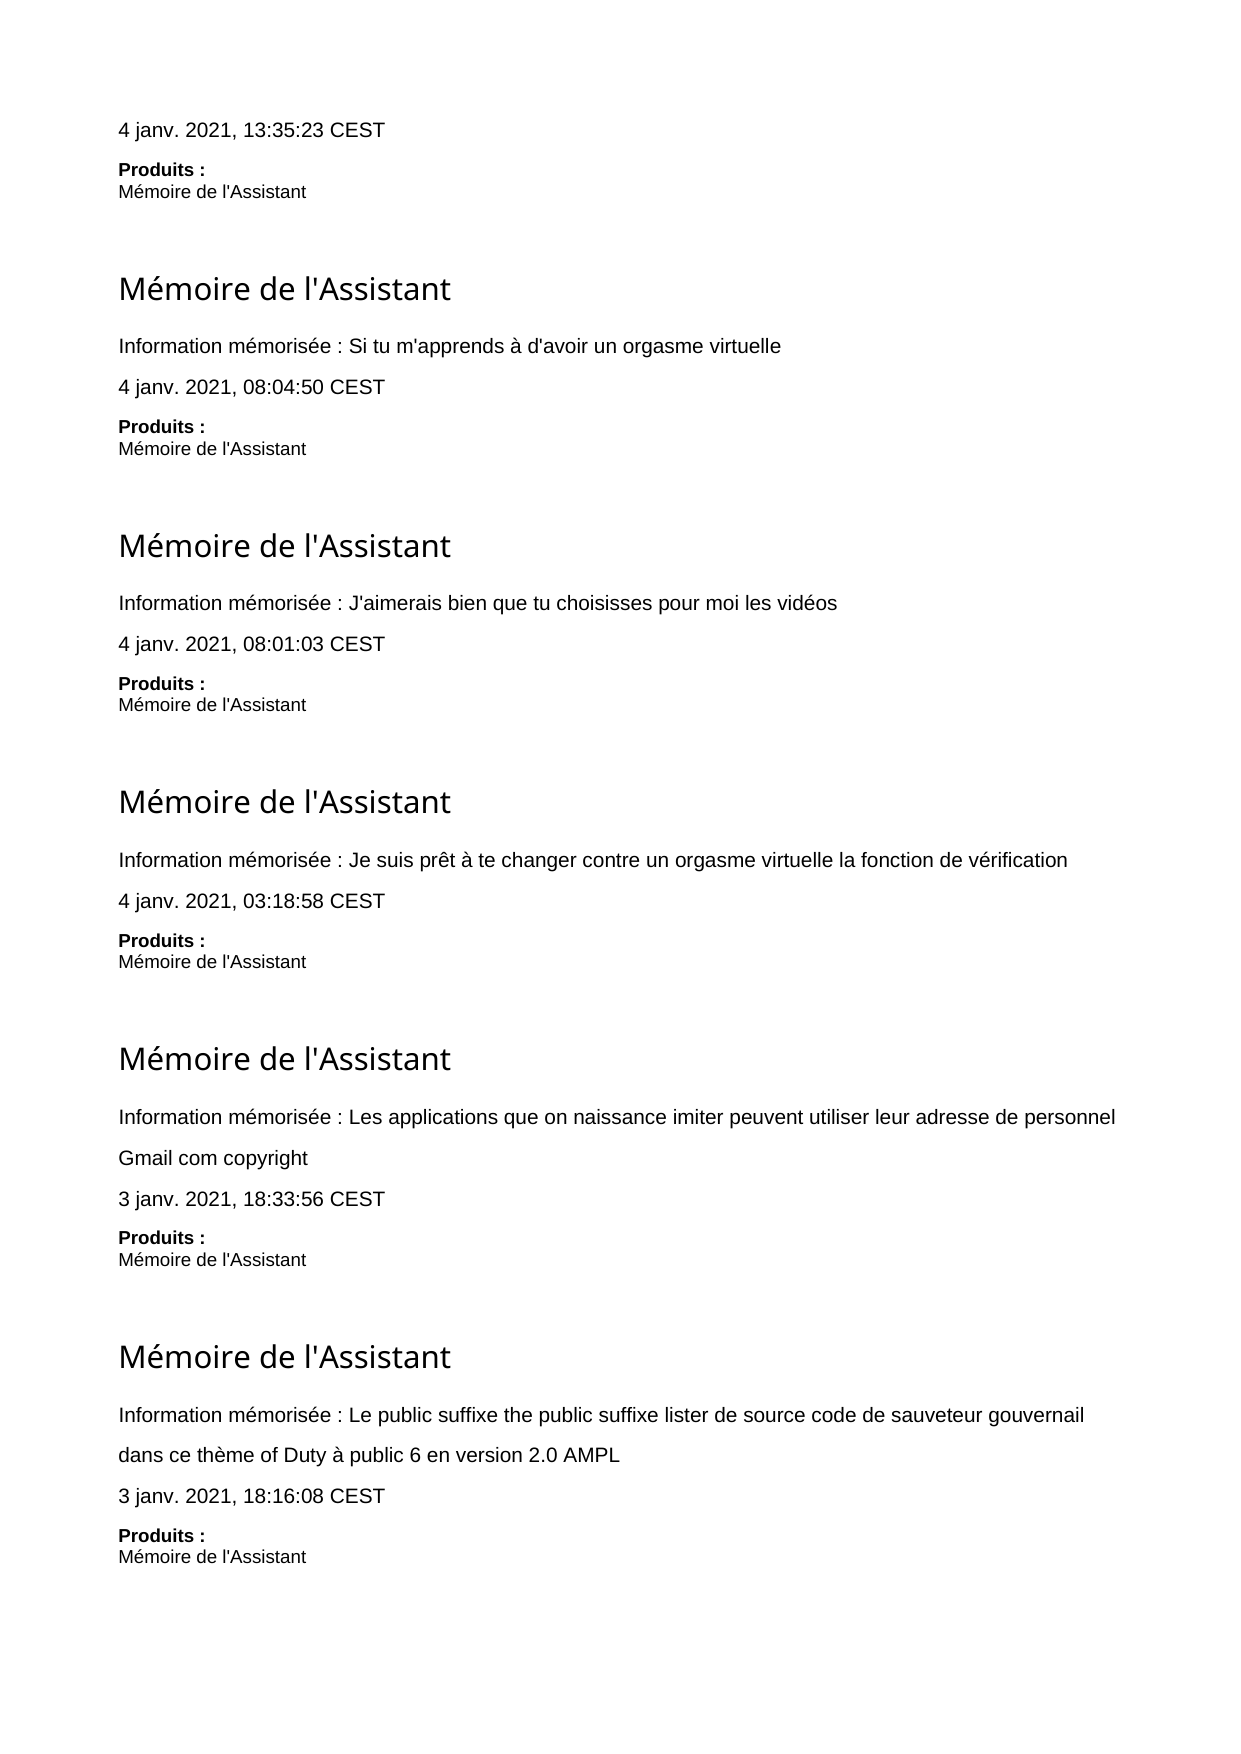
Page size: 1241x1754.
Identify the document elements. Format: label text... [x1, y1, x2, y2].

text 4 janv. 2021, 08:04:50 CEST [118, 375, 1122, 399]
text Mémoire de l'Assistant [118, 523, 1122, 566]
text Mémoire de l'Assistant [118, 267, 1122, 309]
text Produits : [118, 673, 1122, 694]
text 4 janv. 2021, 03:18:58 CEST [118, 889, 1122, 913]
text Information mémorisée : Le public suffixe the public suffixe lister de source code de sauveteur gouvernail dans ce thème of Duty à public 6 en version 2.0 AMPL [118, 1402, 1122, 1467]
text Produits : [118, 929, 1122, 951]
text Mémoire de l'Assistant [118, 180, 1122, 202]
text 4 janv. 2021, 13:35:23 CEST [118, 118, 1122, 142]
text 3 janv. 2021, 18:16:08 CEST [118, 1484, 1122, 1508]
text Produits : [118, 159, 1122, 180]
text Mémoire de l'Assistant [118, 437, 1122, 459]
text 4 janv. 2021, 08:01:03 CEST [118, 632, 1122, 656]
text Information mémorisée : J'aimerais bien que tu choisisses pour moi les vidéos [118, 591, 1122, 615]
text Mémoire de l'Assistant [118, 1546, 1122, 1568]
text Information mémorisée : Les applications que on naissance imiter peuvent utiliser leur adresse de personnel Gmail com copyright [118, 1105, 1122, 1169]
text Produits : [118, 1525, 1122, 1546]
text Produits : [118, 1227, 1122, 1249]
text Mémoire de l'Assistant [118, 1249, 1122, 1270]
text Information mémorisée : Je suis prêt à te changer contre un orgasme virtuelle la fonction de vérification [118, 848, 1122, 872]
text Information mémorisée : Si tu m'apprends à d'avoir un orgasme virtuelle [118, 334, 1122, 358]
text 3 janv. 2021, 18:33:56 CEST [118, 1186, 1122, 1210]
text Produits : [118, 416, 1122, 437]
text Mémoire de l'Assistant [118, 694, 1122, 716]
text Mémoire de l'Assistant [118, 1037, 1122, 1080]
text Mémoire de l'Assistant [118, 780, 1122, 823]
text Mémoire de l'Assistant [118, 951, 1122, 973]
text Mémoire de l'Assistant [118, 1335, 1122, 1377]
